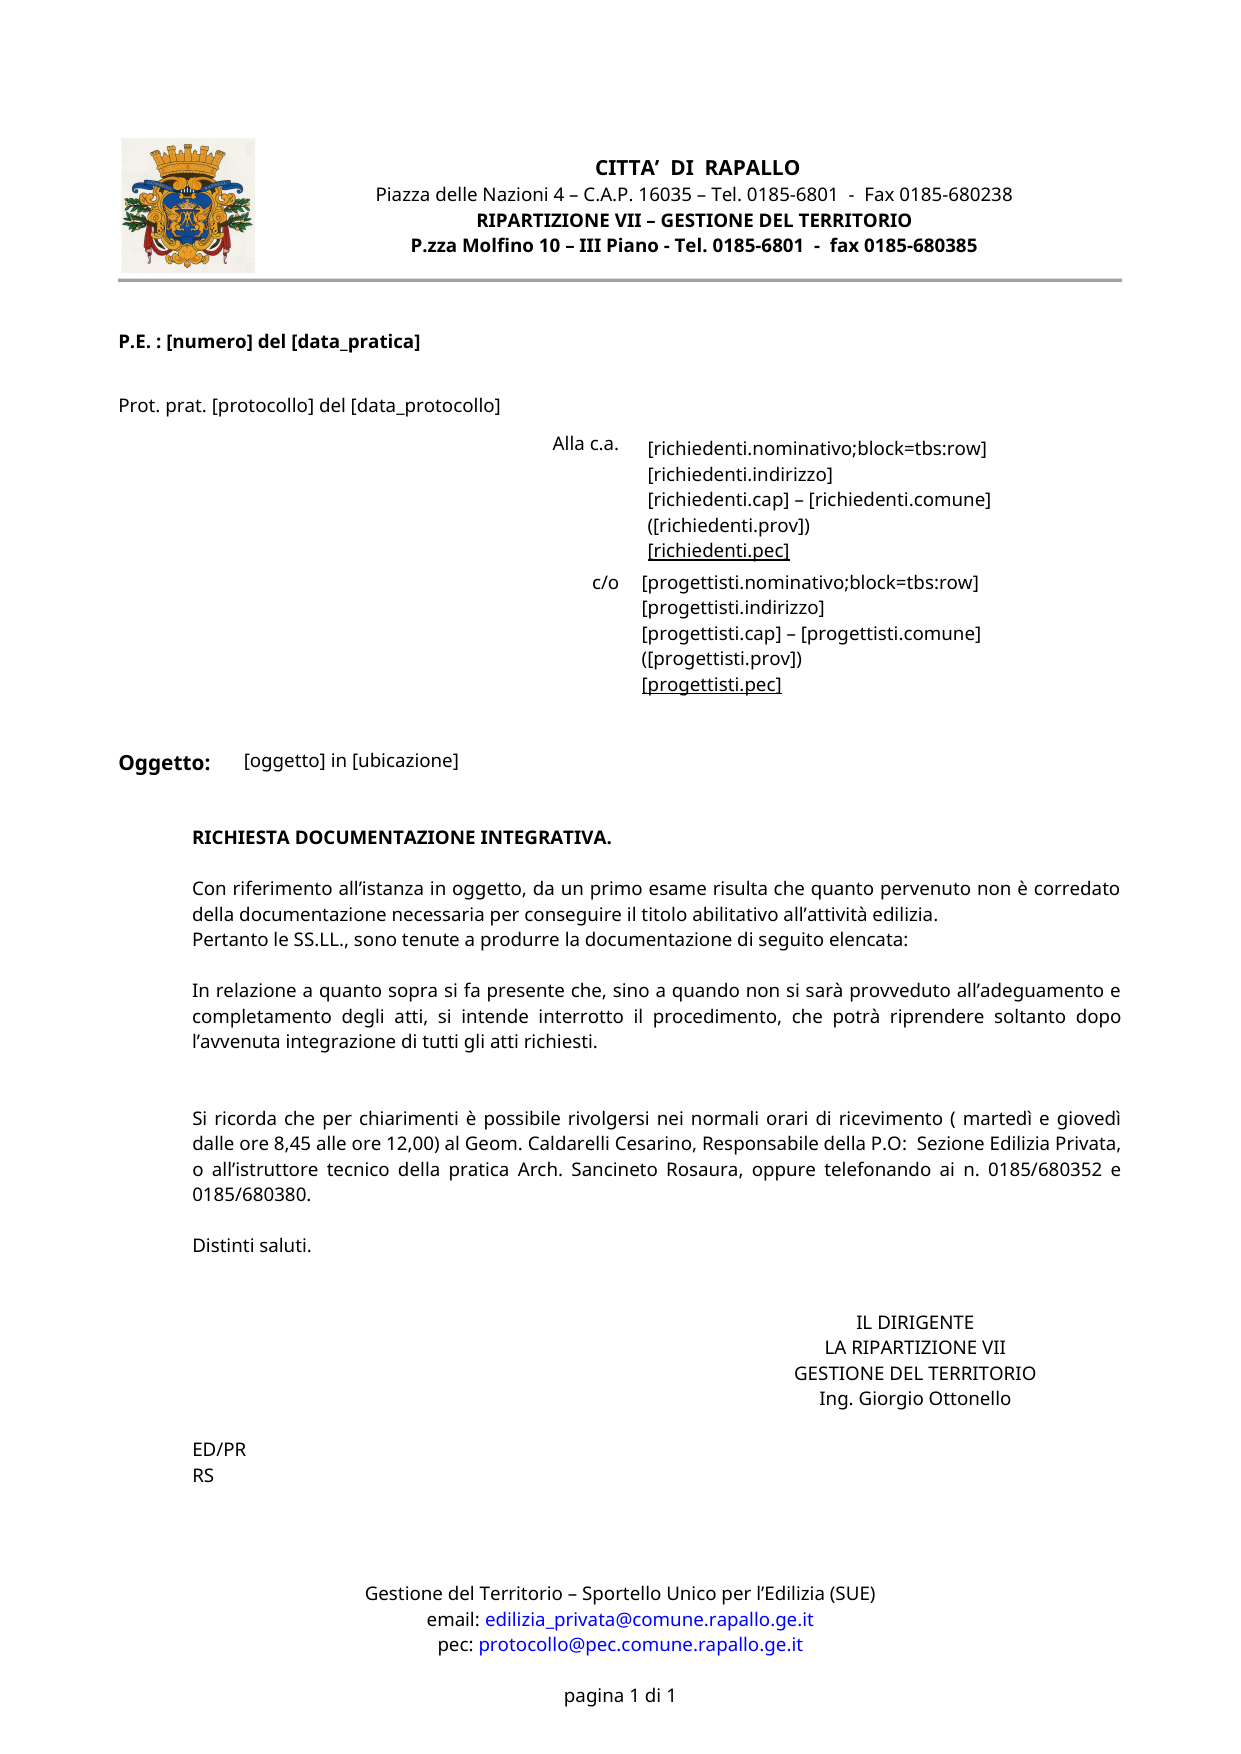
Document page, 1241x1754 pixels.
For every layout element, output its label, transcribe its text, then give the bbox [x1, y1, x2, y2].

text LA RIPARTIZIONE VII [634, 1335, 1122, 1360]
text Prot. prat. [protocollo] del [data_protocollo] [118, 392, 1122, 417]
table_header Oggetto: [111, 748, 236, 799]
text In relazione a quanto sopra si fa presente che, sino a quando non si sarà provveduto all’adeguamento e completamento degli atti, si intende interrotto il procedimento, che potrà riprendere soltanto dopo l’avvenuta integrazione di tutti gli atti richiesti. [192, 977, 1122, 1054]
text Ing. Giorgio Ottonello [634, 1386, 1122, 1411]
text GESTIONE DEL TERRITORIO [634, 1360, 1122, 1386]
table_header [oggetto] in [ubicazione] [236, 748, 1129, 799]
text Si ricorda che per chiarimenti è possibile rivolgersi nei normali orari di ricevimento ( martedì e giovedì dalle ore 8,45 alle ore 12,00) al Geom. Caldarelli Cesarino, Responsabile della P.O: Sezione Edilizia Privata, o all’istruttore tecnico della pratica Arch. Sancineto Rosaura, oppure telefonando ai n. 0185/680352 e 0185/680380. [192, 1105, 1122, 1207]
text RICHIESTA DOCUMENTAZIONE INTEGRATIVA. [118, 824, 1122, 850]
text ED/PR [192, 1437, 1122, 1462]
text IL DIRIGENTE [634, 1309, 1122, 1335]
table_header [richiedenti.nominativo;block=tbs:row] [richiedenti.indirizzo] [richiedenti.cap] – [richiedenti.comune] ([richiedenti.prov]) [richiedenti.pec] [641, 430, 1108, 569]
picture [121, 138, 256, 273]
text Pertanto le SS.LL., sono tenute a produrre la documentazione di seguito elencata: [130, 926, 1122, 952]
text RS [192, 1462, 1122, 1488]
text Con riferimento all’istanza in oggetto, da un primo esame risulta che quanto pervenuto non è corredato della documentazione necessaria per conseguire il titolo abilitativo all’attività edilizia. [192, 875, 1122, 926]
text P.E. : [numero] del [data_pratica] [118, 328, 1122, 354]
table_header [630, 430, 641, 569]
table_header Alla c.a. [117, 430, 630, 569]
table_cell [progettisti.nominativo;block=tbs:row] [progettisti.indirizzo] [progettisti.cap] – [progettisti.comune] ([progettisti.prov]) [progettisti.pec] [630, 569, 1128, 697]
table_cell c/o [117, 569, 630, 697]
text Distinti saluti. [117, 1233, 1122, 1258]
table_header [1108, 430, 1128, 569]
